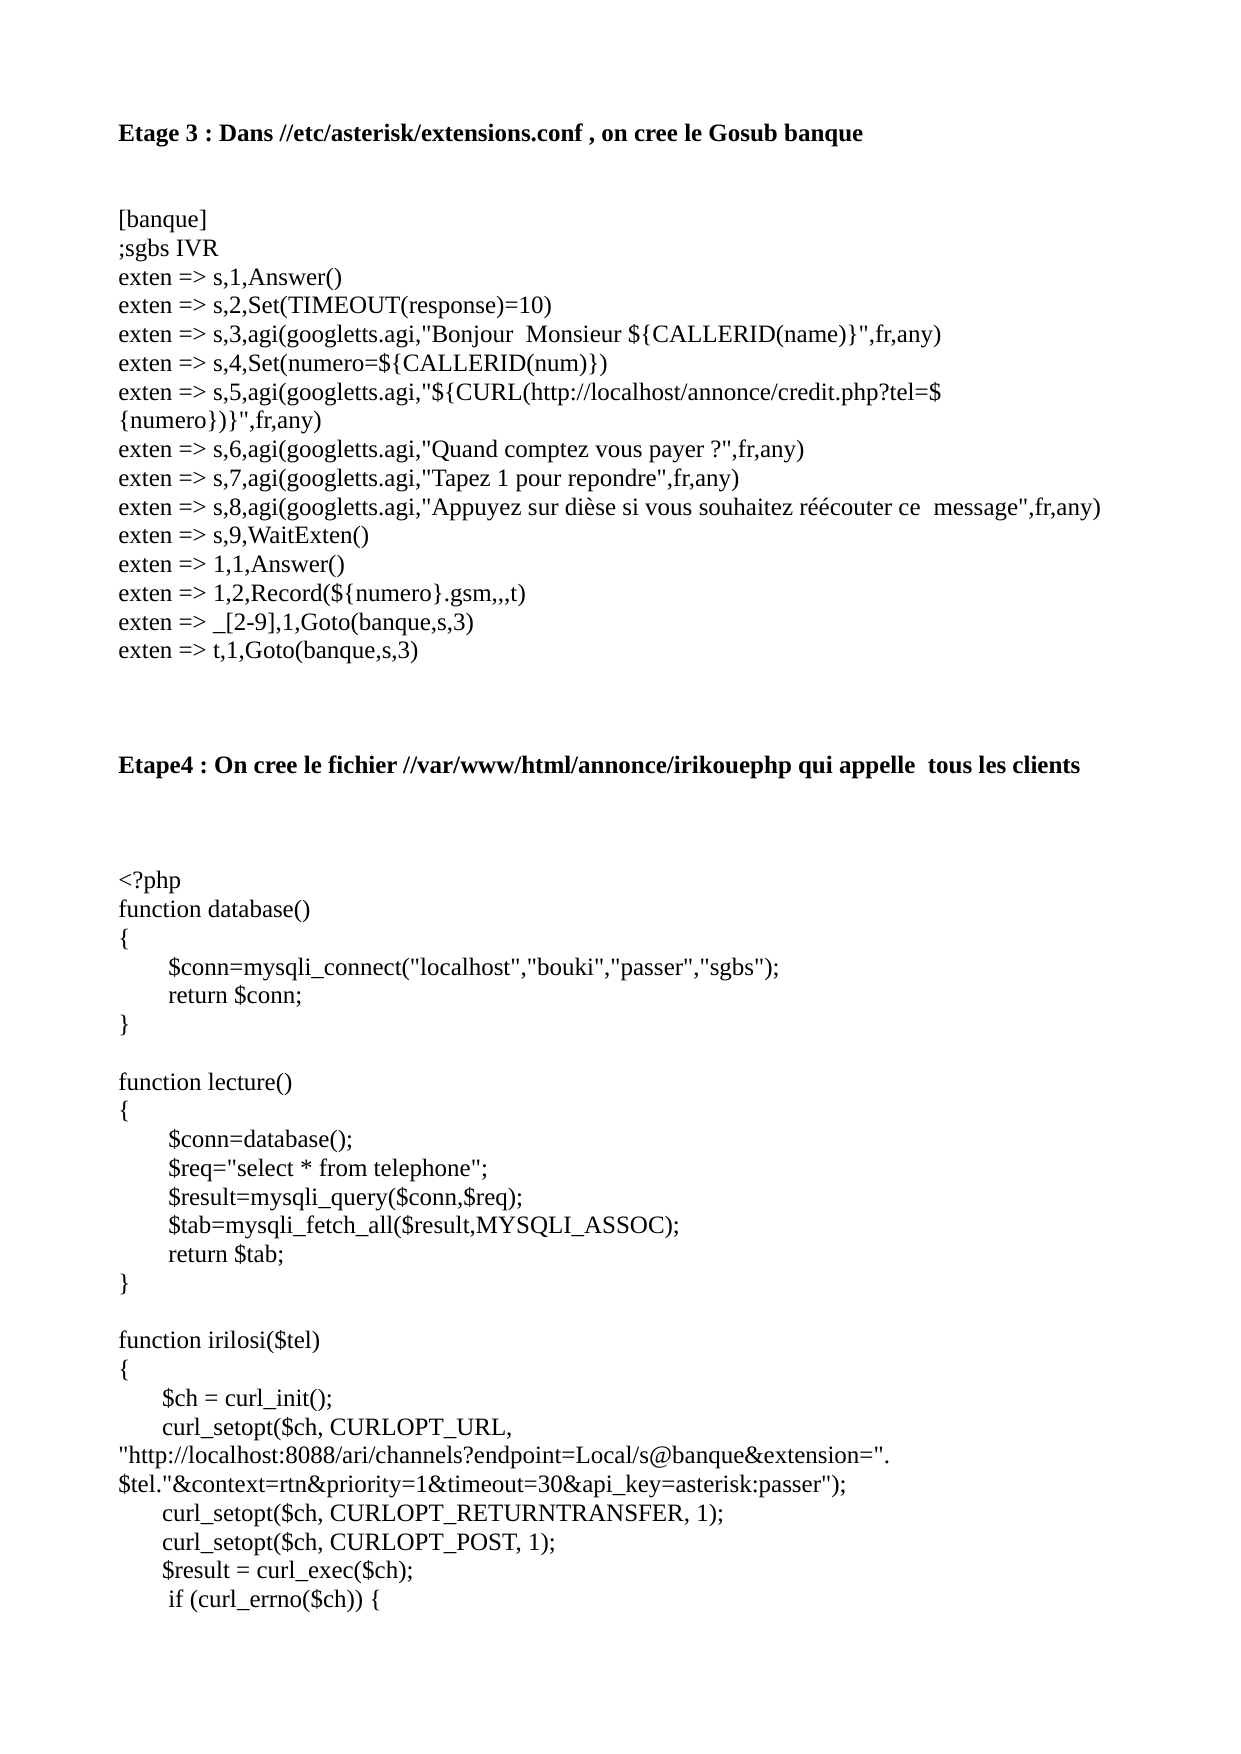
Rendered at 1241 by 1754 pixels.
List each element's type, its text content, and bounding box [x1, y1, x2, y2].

text } [118, 1268, 1122, 1297]
text $conn=mysqli_connect("localhost","bouki","passer","sgbs"); [118, 952, 1122, 981]
text return $conn; [118, 981, 1122, 1009]
text exten => 1,1,Answer() [118, 549, 1122, 578]
text exten => s,7,agi(googletts.agi,"Tapez 1 pour repondre",fr,any) [118, 463, 1122, 492]
text exten => s,1,Answer() [118, 262, 1122, 291]
text $result=mysqli_query($conn,$req); [118, 1182, 1122, 1211]
text Etape4 : On cree le fichier //var/www/html/annonce/irikouephp qui appelle tous les clients [118, 751, 1122, 779]
text exten => s,5,agi(googletts.agi,"${CURL(http://localhost/annonce/credit.php?tel=${numero})}",fr,any) [118, 377, 1122, 434]
text exten => s,9,WaitExten() [118, 521, 1122, 549]
text [banque] [118, 204, 1122, 233]
text exten => s,8,agi(googletts.agi,"Appuyez sur dièse si vous souhaitez réécouter ce message",fr,any) [118, 492, 1122, 521]
text function irilosi($tel) [118, 1326, 1122, 1354]
text curl_setopt($ch, CURLOPT_RETURNTRANSFER, 1); [118, 1498, 1122, 1527]
text return $tab; [118, 1239, 1122, 1268]
text $result = curl_exec($ch); [118, 1556, 1122, 1584]
text curl_setopt($ch, CURLOPT_URL, "http://localhost:8088/ari/channels?endpoint=Local/s@banque&extension=".$tel."&context=rtn&priority=1&timeout=30&api_key=asterisk:passer"); [118, 1412, 1122, 1498]
text { [118, 1354, 1122, 1383]
text if (curl_errno($ch)) { [118, 1584, 1122, 1613]
text $tab=mysqli_fetch_all($result,MYSQLI_ASSOC); [118, 1211, 1122, 1239]
text } [118, 1009, 1122, 1038]
text <?php [118, 866, 1122, 894]
text exten => s,2,Set(TIMEOUT(response)=10) [118, 291, 1122, 319]
text Etage 3 : Dans //etc/asterisk/extensions.conf , on cree le Gosub banque [118, 118, 1122, 147]
text $conn=database(); [118, 1124, 1122, 1153]
text exten => 1,2,Record(${numero}.gsm,,,t) [118, 578, 1122, 607]
text exten => _[2-9],1,Goto(banque,s,3) [118, 607, 1122, 636]
text { [118, 923, 1122, 952]
text exten => s,3,agi(googletts.agi,"Bonjour Monsieur ${CALLERID(name)}",fr,any) [118, 319, 1122, 348]
text exten => t,1,Goto(banque,s,3) [118, 636, 1122, 664]
text $req="select * from telephone"; [118, 1153, 1122, 1182]
text exten => s,4,Set(numero=${CALLERID(num)}) [118, 348, 1122, 377]
text exten => s,6,agi(googletts.agi,"Quand comptez vous payer ?",fr,any) [118, 434, 1122, 463]
text function database() [118, 894, 1122, 923]
text { [118, 1096, 1122, 1124]
text ;sgbs IVR [118, 233, 1122, 262]
text curl_setopt($ch, CURLOPT_POST, 1); [118, 1527, 1122, 1556]
text function lecture() [118, 1067, 1122, 1096]
text $ch = curl_init(); [118, 1383, 1122, 1412]
